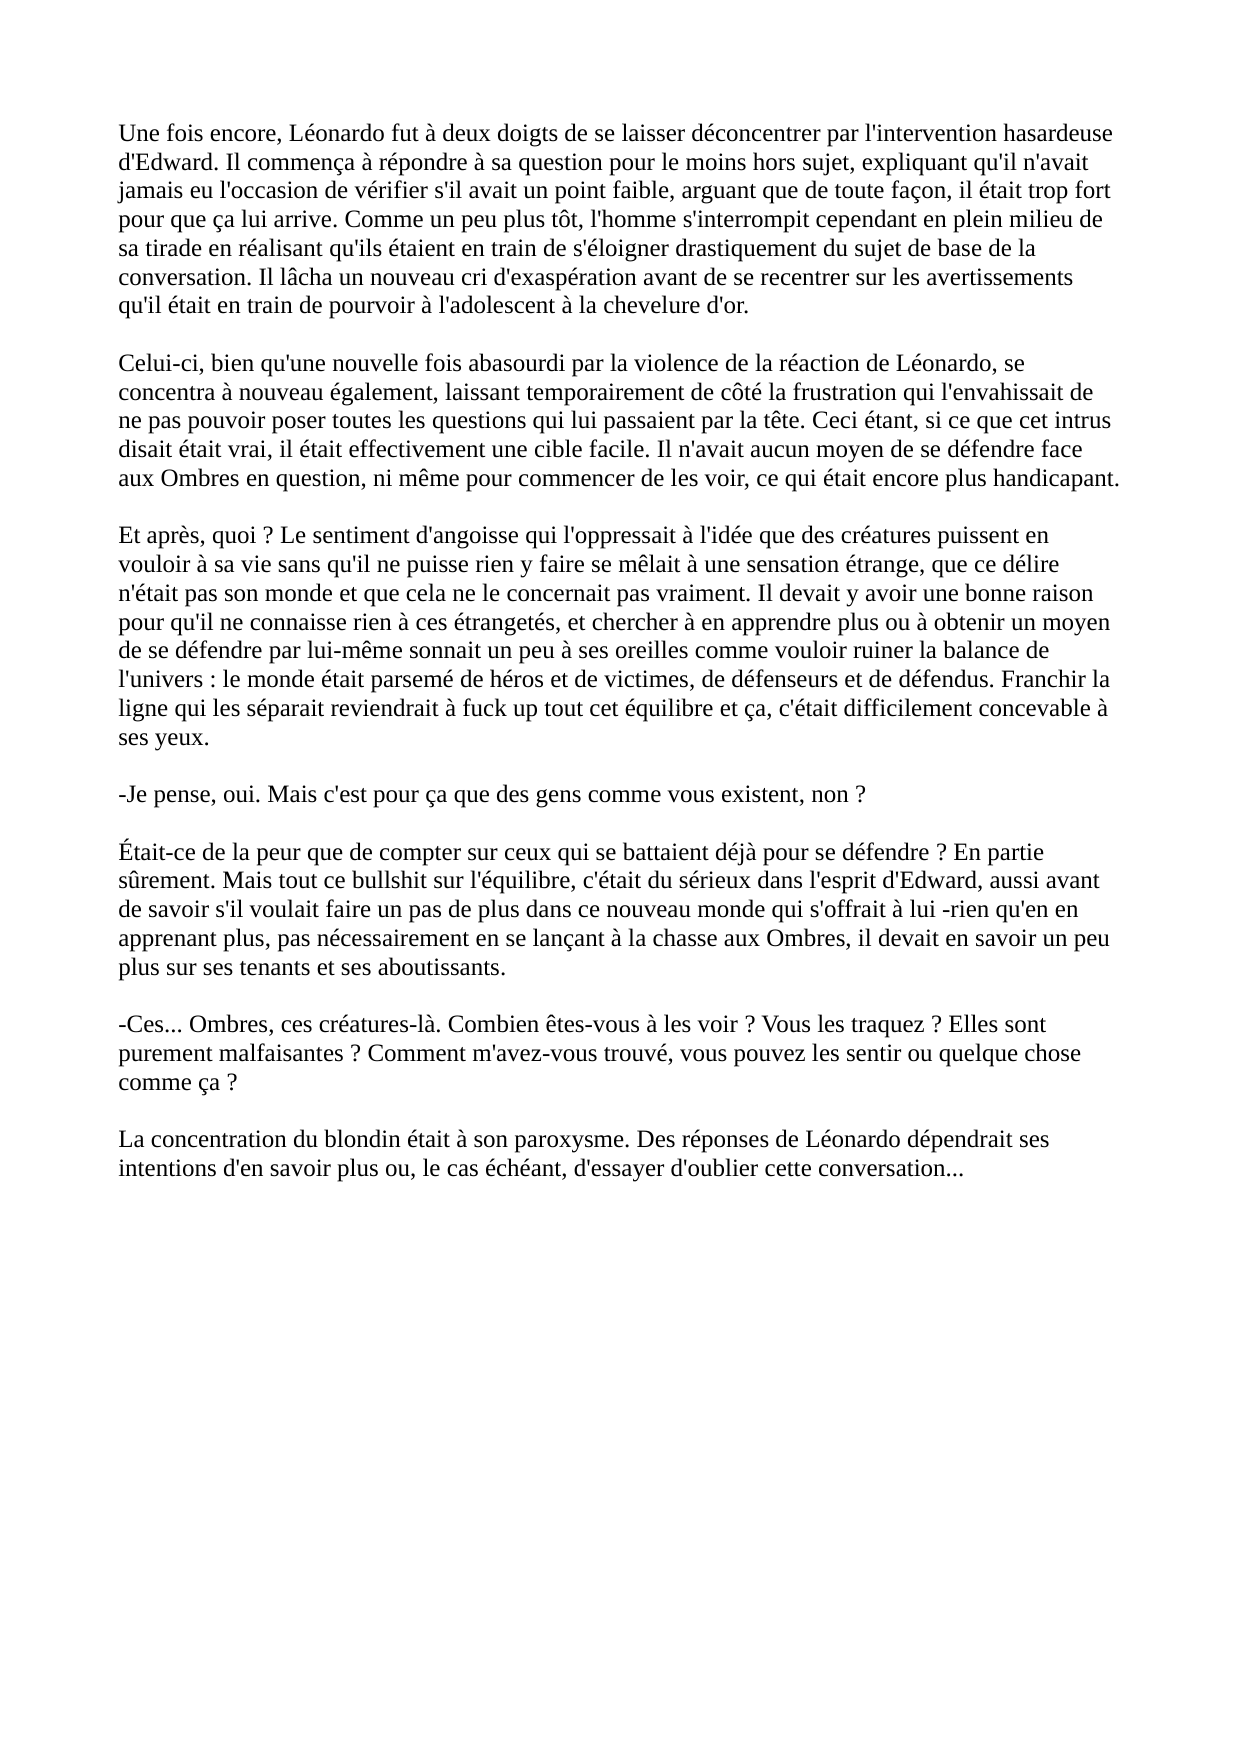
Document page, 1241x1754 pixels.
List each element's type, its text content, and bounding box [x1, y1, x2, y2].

text La concentration du blondin était à son paroxysme. Des réponses de Léonardo dépendrait ses intentions d'en savoir plus ou, le cas échéant, d'essayer d'oublier cette conversation... [118, 1124, 1122, 1182]
text Celui-ci, bien qu'une nouvelle fois abasourdi par la violence de la réaction de Léonardo, se concentra à nouveau également, laissant temporairement de côté la frustration qui l'envahissait de ne pas pouvoir poser toutes les questions qui lui passaient par la tête. Ceci étant, si ce que cet intrus disait était vrai, il était effectivement une cible facile. Il n'avait aucun moyen de se défendre face aux Ombres en question, ni même pour commencer de les voir, ce qui était encore plus handicapant. [118, 348, 1122, 492]
text Était-ce de la peur que de compter sur ceux qui se battaient déjà pour se défendre ? En partie sûrement. Mais tout ce bullshit sur l'équilibre, c'était du sérieux dans l'esprit d'Edward, aussi avant de savoir s'il voulait faire un pas de plus dans ce nouveau monde qui s'offrait à lui -rien qu'en en apprenant plus, pas nécessairement en se lançant à la chasse aux Ombres, il devait en savoir un peu plus sur ses tenants et ses aboutissants. [118, 837, 1122, 981]
text -Ces... Ombres, ces créatures-là. Combien êtes-vous à les voir ? Vous les traquez ? Elles sont purement malfaisantes ? Comment m'avez-vous trouvé, vous pouvez les sentir ou quelque chose comme ça ? [118, 1009, 1122, 1096]
text -Je pense, oui. Mais c'est pour ça que des gens comme vous existent, non ? [118, 779, 1122, 808]
text Une fois encore, Léonardo fut à deux doigts de se laisser déconcentrer par l'intervention hasardeuse d'Edward. Il commença à répondre à sa question pour le moins hors sujet, expliquant qu'il n'avait jamais eu l'occasion de vérifier s'il avait un point faible, arguant que de toute façon, il était trop fort pour que ça lui arrive. Comme un peu plus tôt, l'homme s'interrompit cependant en plein milieu de sa tirade en réalisant qu'ils étaient en train de s'éloigner drastiquement du sujet de base de la conversation. Il lâcha un nouveau cri d'exaspération avant de se recentrer sur les avertissements qu'il était en train de pourvoir à l'adolescent à la chevelure d'or. [118, 118, 1122, 319]
text Et après, quoi ? Le sentiment d'angoisse qui l'oppressait à l'idée que des créatures puissent en vouloir à sa vie sans qu'il ne puisse rien y faire se mêlait à une sensation étrange, que ce délire n'était pas son monde et que cela ne le concernait pas vraiment. Il devait y avoir une bonne raison pour qu'il ne connaisse rien à ces étrangetés, et chercher à en apprendre plus ou à obtenir un moyen de se défendre par lui-même sonnait un peu à ses oreilles comme vouloir ruiner la balance de l'univers : le monde était parsemé de héros et de victimes, de défenseurs et de défendus. Franchir la ligne qui les séparait reviendrait à fuck up tout cet équilibre et ça, c'était difficilement concevable à ses yeux. [118, 521, 1122, 751]
